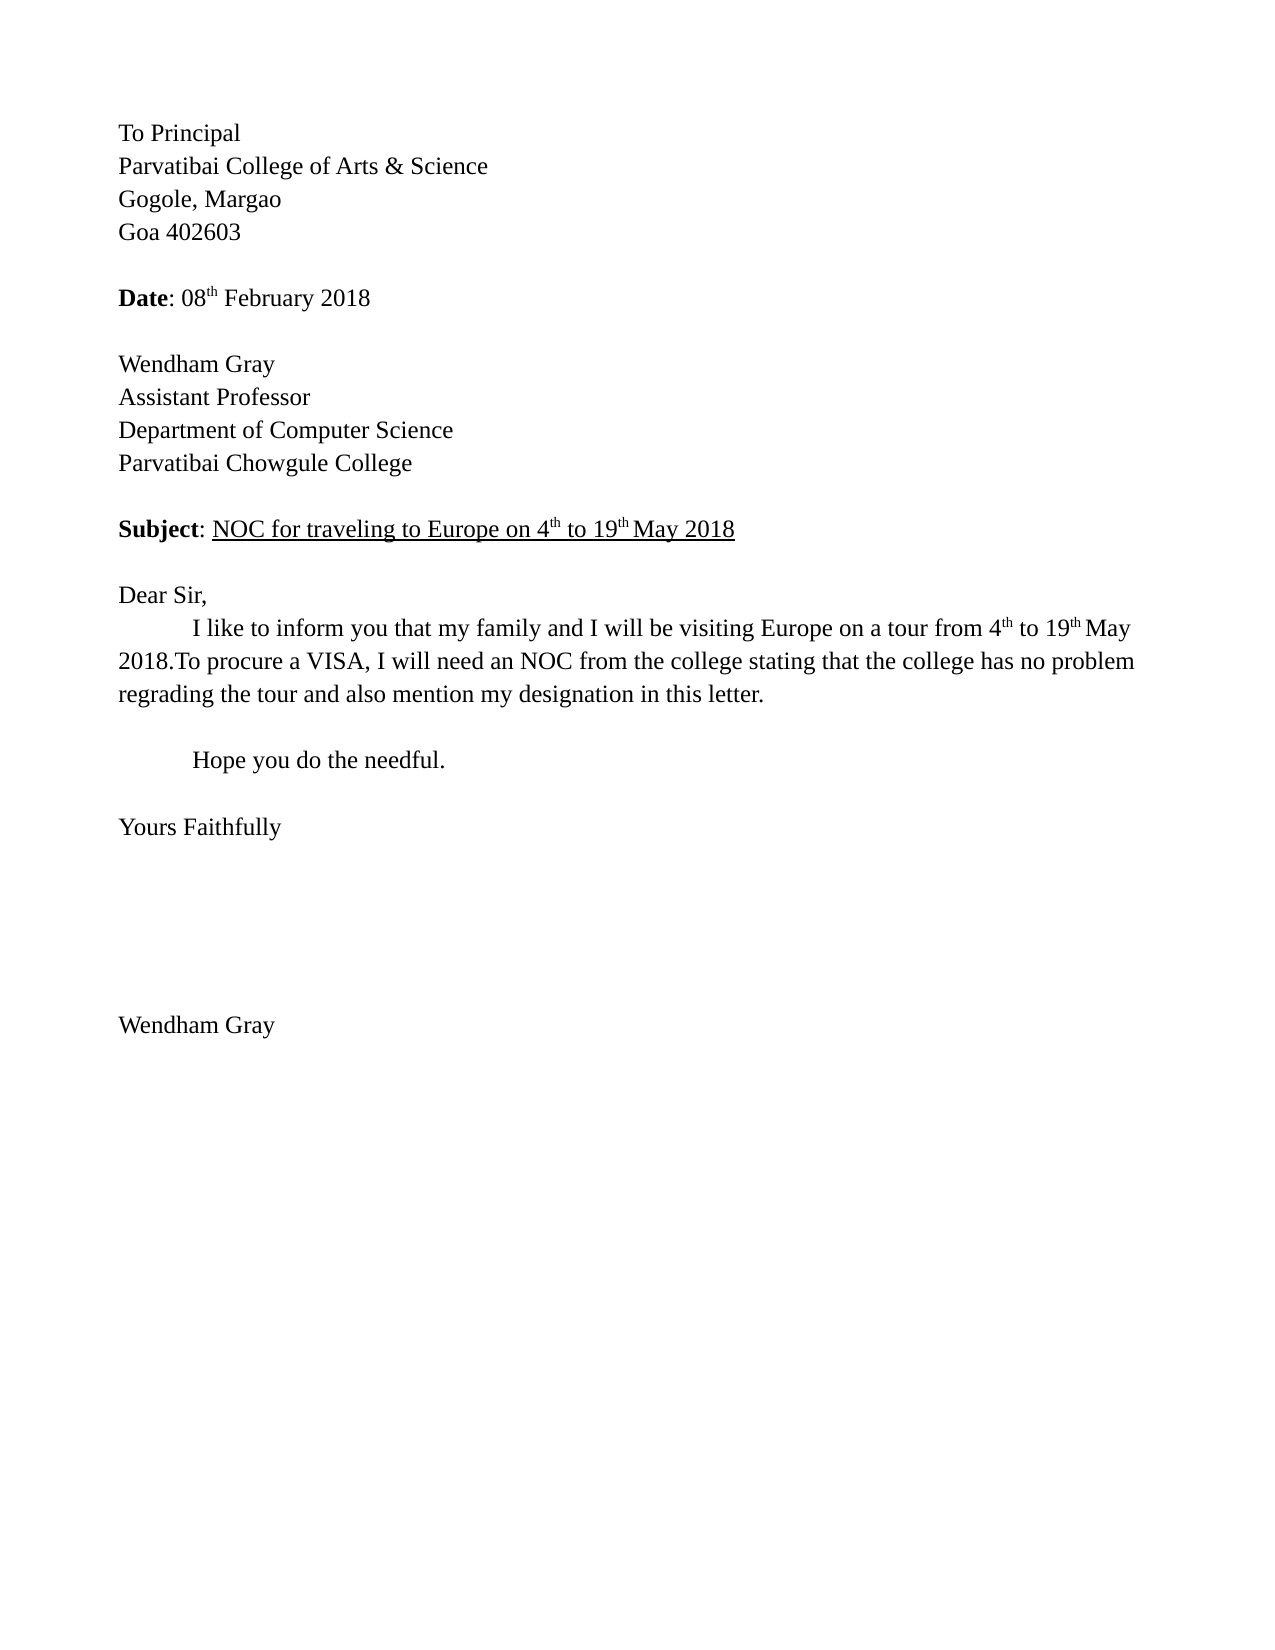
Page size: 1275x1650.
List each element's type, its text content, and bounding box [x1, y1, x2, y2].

text Hope you do the needful. [118, 746, 1157, 774]
text Subject: NOC for traveling to Europe on 4th to 19th May 2018 [118, 514, 1157, 543]
text Wendham Gray [118, 1010, 1157, 1038]
text Gogole, Margao [118, 184, 1157, 213]
text Department of Computer Science [118, 415, 1157, 444]
text Wendham Gray [118, 349, 1157, 378]
text Parvatibai College of Arts & Science [118, 151, 1157, 180]
text I like to inform you that my family and I will be visiting Europe on a tour from 4th to 19th May 2018.To procure a VISA, I will need an NOC from the college stating that the college has no problem regrading the tour and also mention my designation in this letter. [118, 613, 1157, 708]
text Parvatibai Chowgule College [118, 448, 1157, 477]
text Yours Faithfully [118, 812, 1157, 840]
text Assistant Professor [118, 382, 1157, 411]
text To Principal [118, 118, 1157, 147]
text Date: 08th February 2018 [118, 283, 1157, 312]
text Goa 402603 [118, 217, 1157, 246]
text Dear Sir, [118, 580, 1157, 609]
